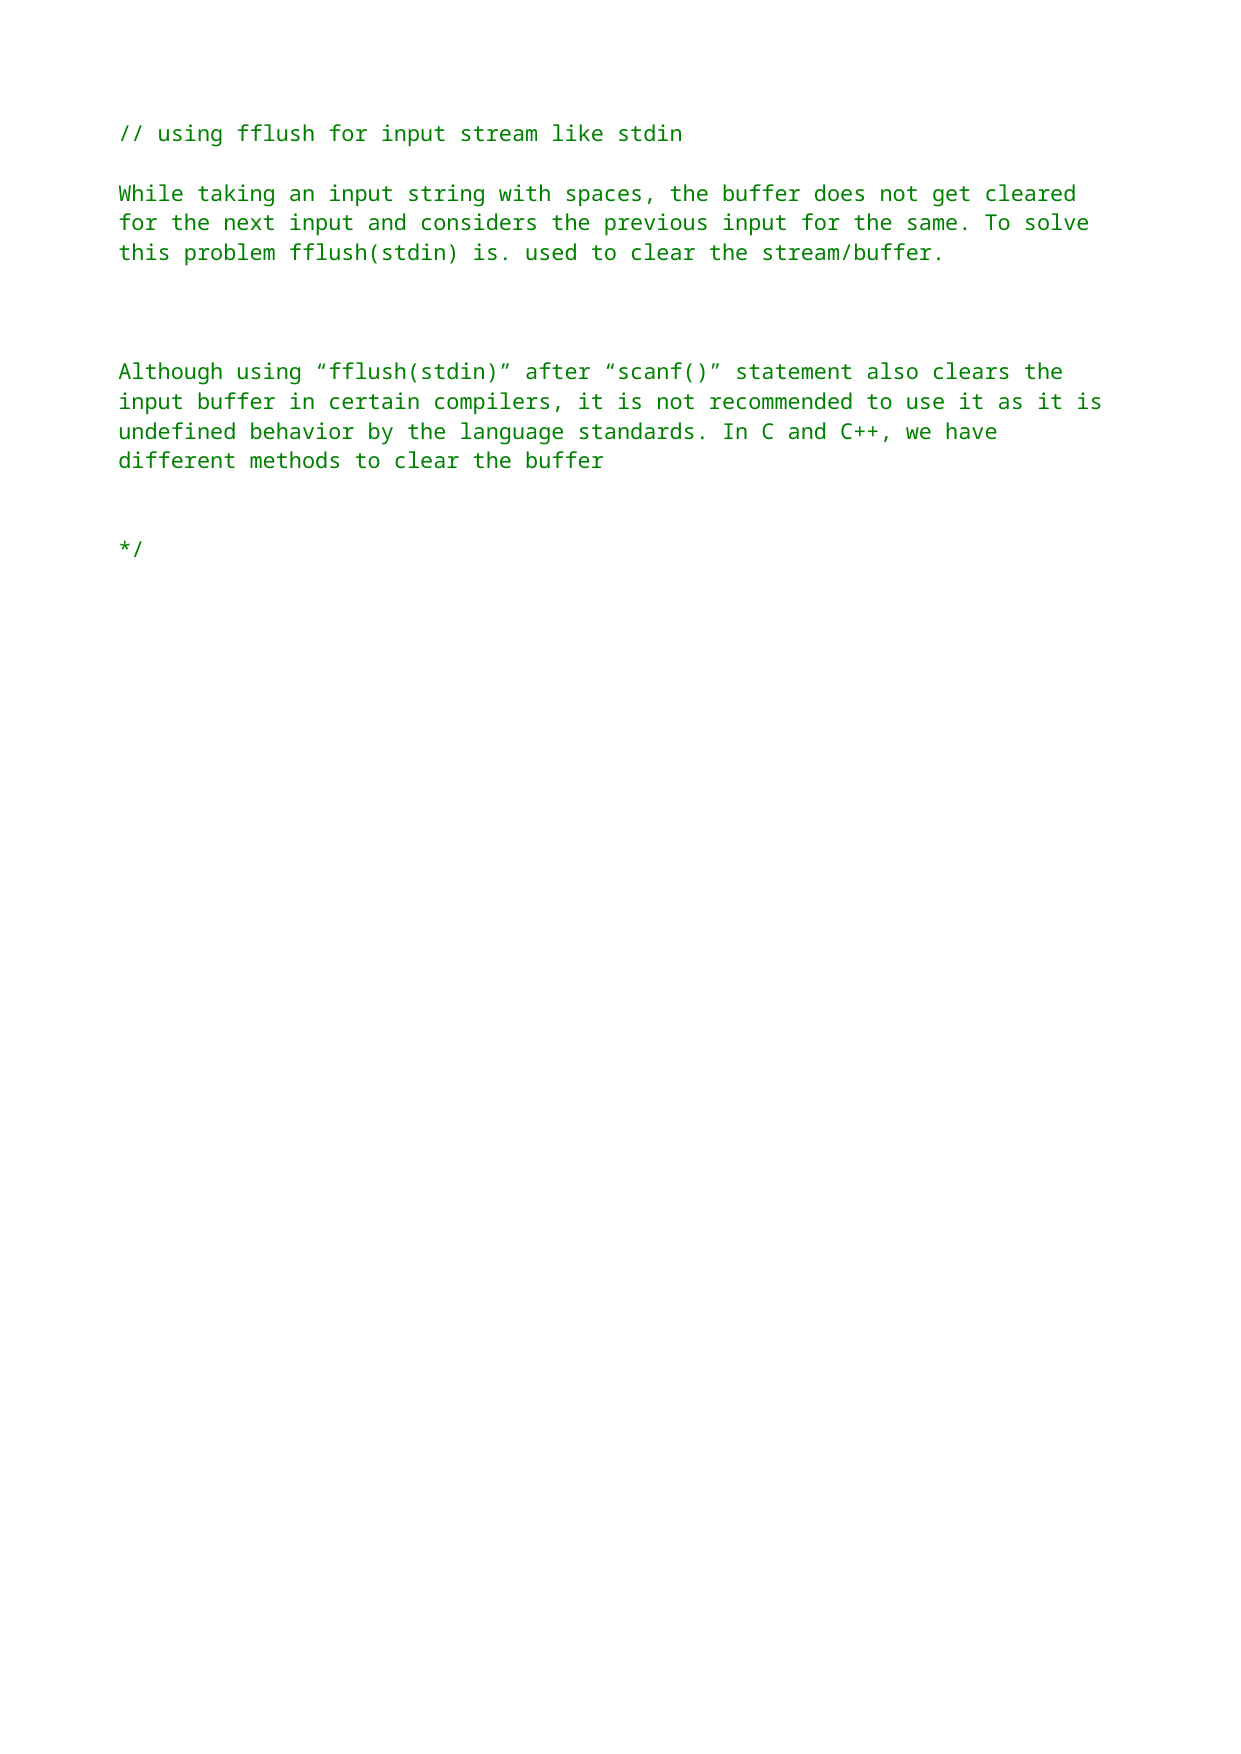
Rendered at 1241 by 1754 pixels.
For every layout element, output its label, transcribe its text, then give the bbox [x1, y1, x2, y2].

text While taking an input string with spaces, the buffer does not get cleared for the next input and considers the previous input for the same. To solve this problem fflush(stdin) is. used to clear the stream/buffer. [118, 178, 1122, 267]
text // using fflush for input stream like stdin [118, 118, 1122, 148]
text Although using “fflush(stdin)” after “scanf()” statement also clears the input buffer in certain compilers, it is not recommended to use it as it is undefined behavior by the language standards. In C and C++, we have different methods to clear the buffer [118, 356, 1122, 475]
text */ [118, 534, 1122, 564]
